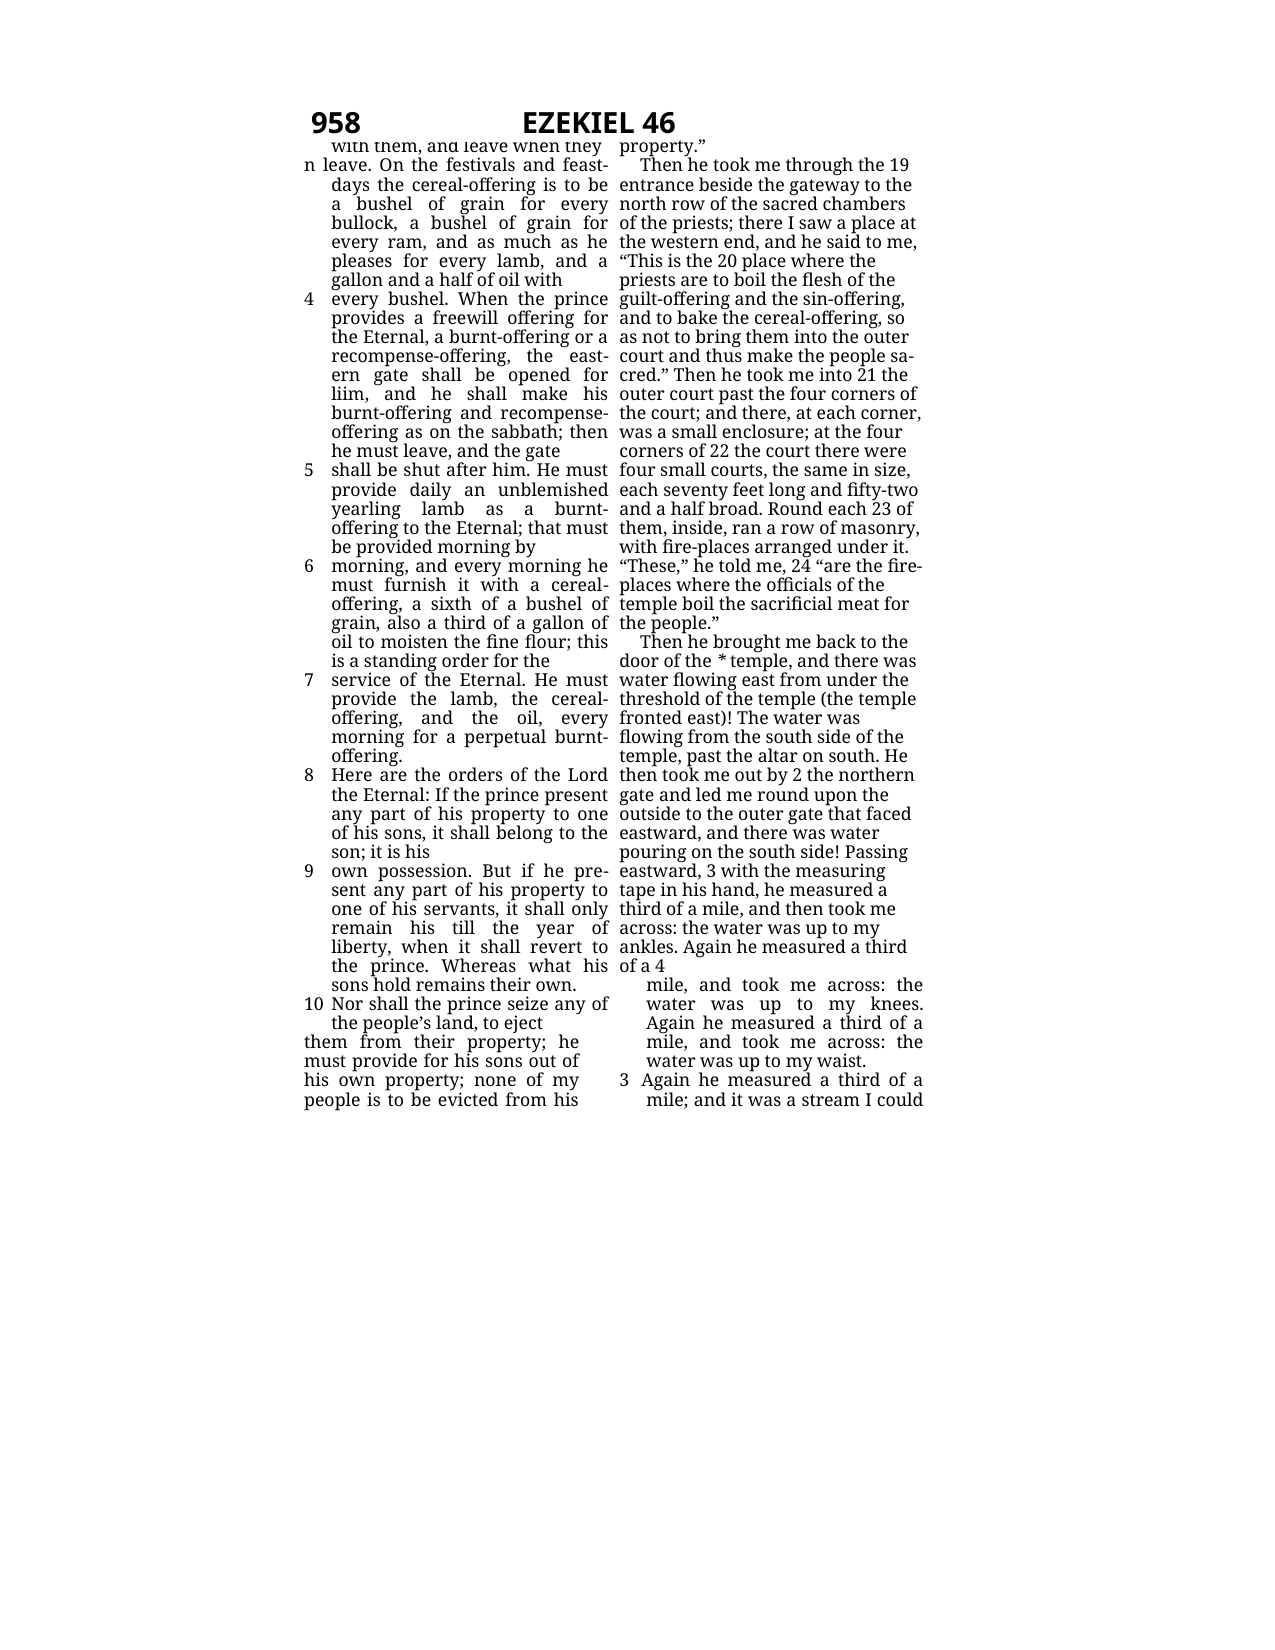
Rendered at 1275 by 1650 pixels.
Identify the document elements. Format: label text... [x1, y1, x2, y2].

list Here are the orders of the Lord the Eternal: If the prince present any part of his prop­erty to one of his sons, it shall belong to the son; it is his [304, 767, 608, 862]
text Then he took me through the 19 entrance beside the gateway to the north row of the sacred chambers of the priests; there I saw a place at the western end, and he said to me, “This is the 20 place where the priests are to boil the flesh of the guilt-offering and the sin-offering, and to bake the cereal-offering, so as not to bring them into the outer court and thus make the people sa­cred.” Then he took me into 21 the outer court past the four corners of the court; and there, at each corner, was a small en­closure; at the four corners of 22 the court there were four small courts, the same in size, each seventy feet long and fifty-two and a half broad. Round each 23 of them, inside, ran a row of ma­sonry, with fire-places arranged under it. “These,” he told me, 24 “are the fire-places where the officials of the temple boil the sacrificial meat for the people.” [619, 157, 924, 633]
list every bushel. When the prince provides a freewill offering for the Eternal, a burnt-offering or a recompense-offering, the east­ern gate shall be opened for liim, and he shall make his burnt-offering and recompense- offering as on the sabbath; then he must leave, and the gate [304, 290, 608, 462]
list shall be shut after him. He must provide daily an unblem­ished yearling lamb as a burnt- offering to the Eternal; that must be provided morning by [304, 462, 608, 557]
text property.” [619, 138, 895, 157]
list service of the Eternal. He must provide the lamb, the cereal- offering, and the oil, every morning for a perpetual burnt- offering. [304, 671, 608, 767]
list own possession. But if he pre­sent any part of his property to one of his servants, it shall only remain his till the year of liberty, when it shall revert to the prince. Whereas what his sons hold remains their own. [304, 862, 608, 995]
text them from their property; he must provide for his sons out of his own property; none of my people is to be evicted from his [304, 1033, 579, 1110]
list Nor shall the prince seize any of the people’s land, to eject [304, 995, 608, 1033]
text with them, and leave when they [304, 138, 608, 157]
list Again he measured a third of a mile; and it was a stream I could [619, 1072, 924, 1110]
text mile, and took me across: the water was up to my knees. Again he measured a third of a mile, and took me across: the water was up to my waist. [646, 976, 924, 1072]
list morning, and every morning he must furnish it with a cereal­offering, a sixth of a bushel of grain, also a third of a gallon of oil to moisten the fine flour; this is a standing order for the [304, 557, 608, 671]
text n leave. On the festivals and feast-days the cereal-offering is to be a bushel of grain for every bullock, a bushel of grain for every ram, and as much as he pleases for every lamb, and a gallon and a half of oil with [304, 157, 608, 290]
text Then he brought me back to the door of the * temple, and there was water flowing east from under the threshold of the temple (the temple fronted east)! The water was flowing from the south side of the temple, past the altar on south. He then took me out by 2 the northern gate and led me round upon the outside to the outer gate that faced eastward, and there was water pouring on the south side! Passing eastward, 3 with the measuring tape in his hand, he measured a third of a mile, and then took me across: the water was up to my ankles. Again he measured a third of a 4 [619, 633, 924, 976]
